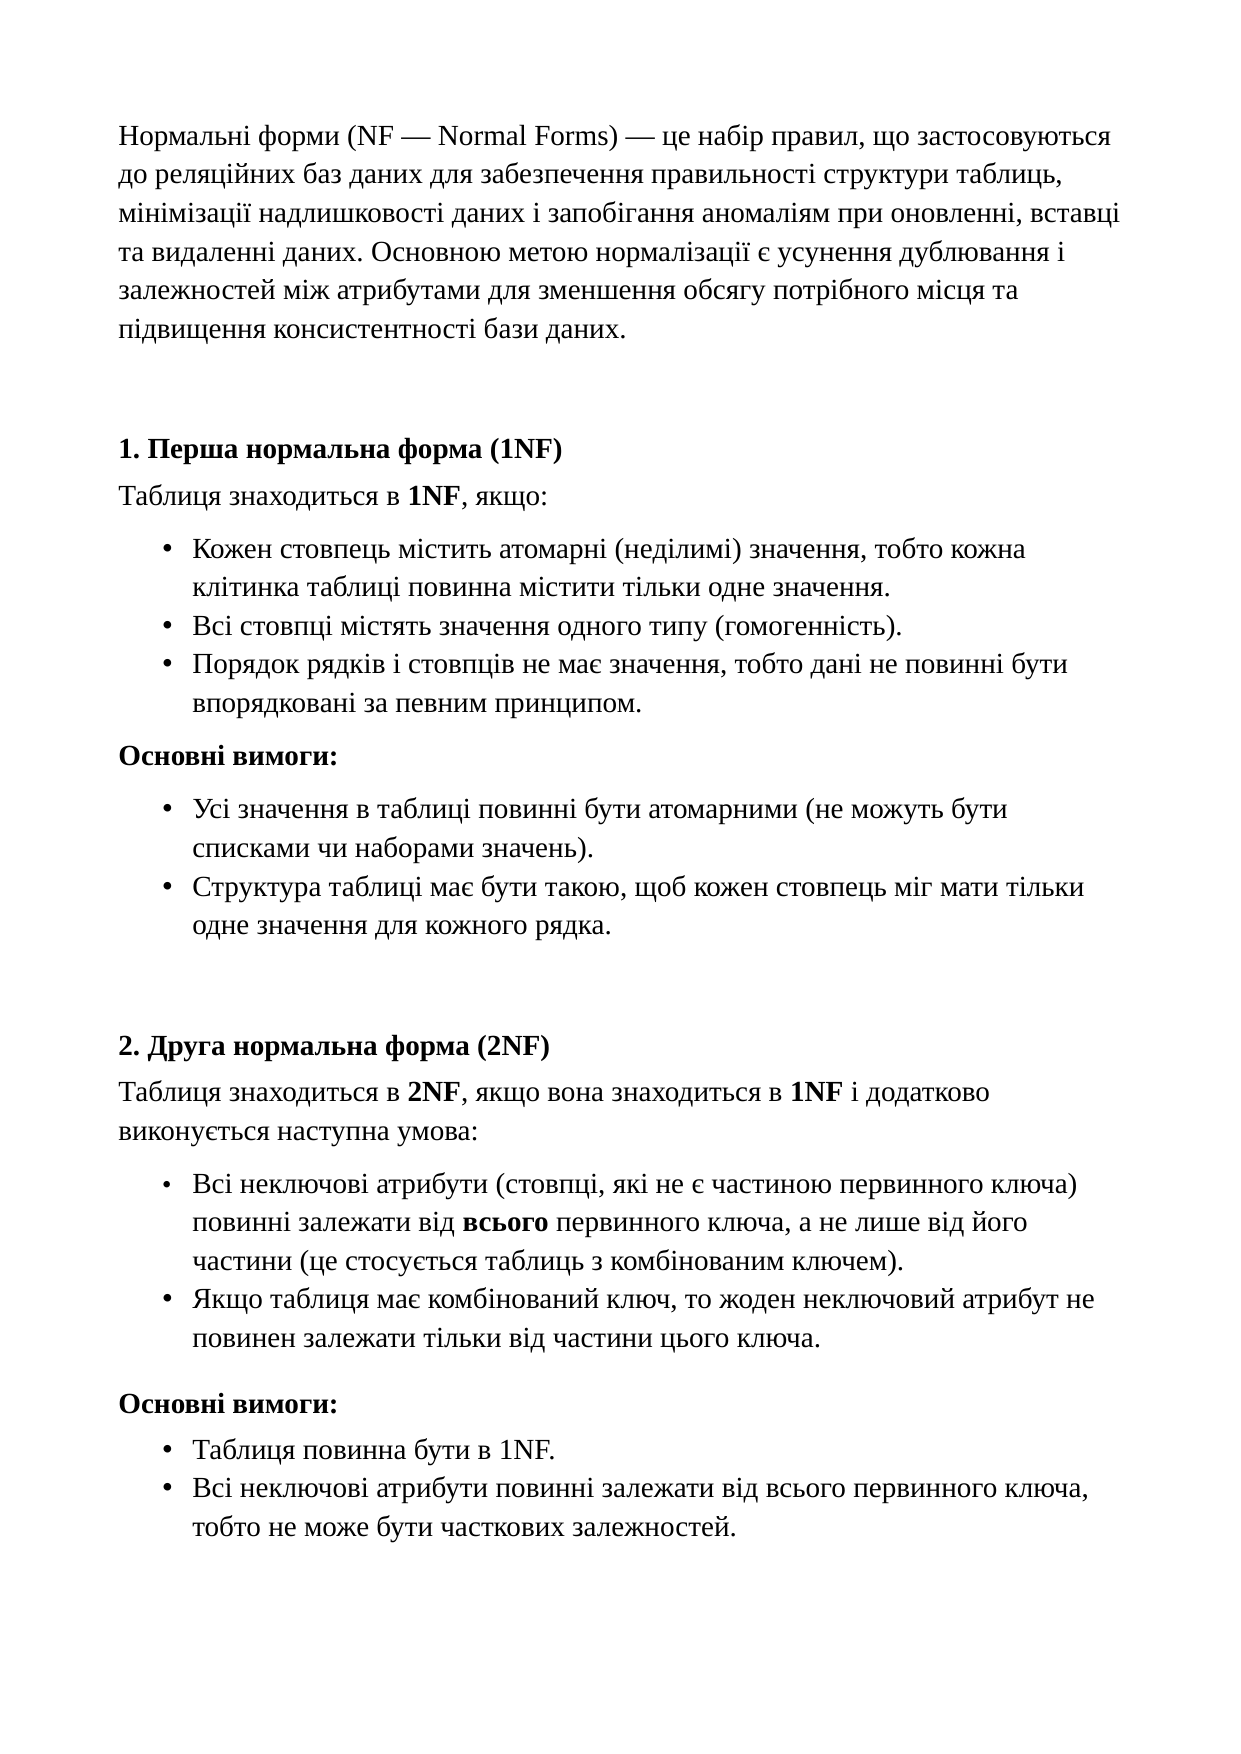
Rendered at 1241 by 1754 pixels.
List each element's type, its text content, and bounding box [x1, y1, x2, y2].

subtitle Основні вимоги: [118, 1386, 1122, 1419]
text Основні вимоги: [118, 738, 1122, 772]
list Таблиця повинна бути в 1NF. [162, 1432, 1122, 1466]
text Таблиця знаходиться в 1NF, якщо: [118, 478, 1122, 511]
list Всі стовпці містять значення одного типу (гомогенність). [162, 608, 1122, 642]
list Структура таблиці має бути такою, щоб кожен стовпець міг мати тільки одне значення для кожного рядка. [162, 869, 1122, 941]
subtitle 2. Друга нормальна форма (2NF) [118, 1028, 1122, 1062]
list Порядок рядків і стовпців не має значення, тобто дані не повинні бути впорядковані за певним принципом. [162, 647, 1122, 719]
list Якщо таблиця має комбінований ключ, то жоден неключовий атрибут не повинен залежати тільки від частини цього ключа. [162, 1282, 1122, 1354]
text Нормальні форми (NF — Normal Forms) — це набір правил, що застосовуються до реляційних баз даних для забезпечення правильності структури таблиць, мінімізації надлишковості даних і запобігання аномаліям при оновленні, вставці та видаленні даних. Основною метою нормалізації є усунення дублювання і залежностей між атрибутами для зменшення обсягу потрібного місця та підвищення консистентності бази даних. [118, 118, 1122, 344]
list Усі значення в таблиці повинні бути атомарними (не можуть бути списками чи наборами значень). [162, 792, 1122, 864]
list Всі неключові атрибути (стовпці, які не є частиною первинного ключа) повинні залежати від всього первинного ключа, а не лише від його частини (це стосується таблиць з комбінованим ключем). [162, 1166, 1122, 1277]
subtitle 1. Перша нормальна форма (1NF) [118, 432, 1122, 465]
list Кожен стовпець містить атомарні (неділимі) значення, тобто кожна клітинка таблиці повинна містити тільки одне значення. [162, 531, 1122, 603]
list Всі неключові атрибути повинні залежати від всього первинного ключа, тобто не може бути часткових залежностей. [162, 1471, 1122, 1543]
text Таблиця знаходиться в 2NF, якщо вона знаходиться в 1NF і додатково виконується наступна умова: [118, 1074, 1122, 1146]
